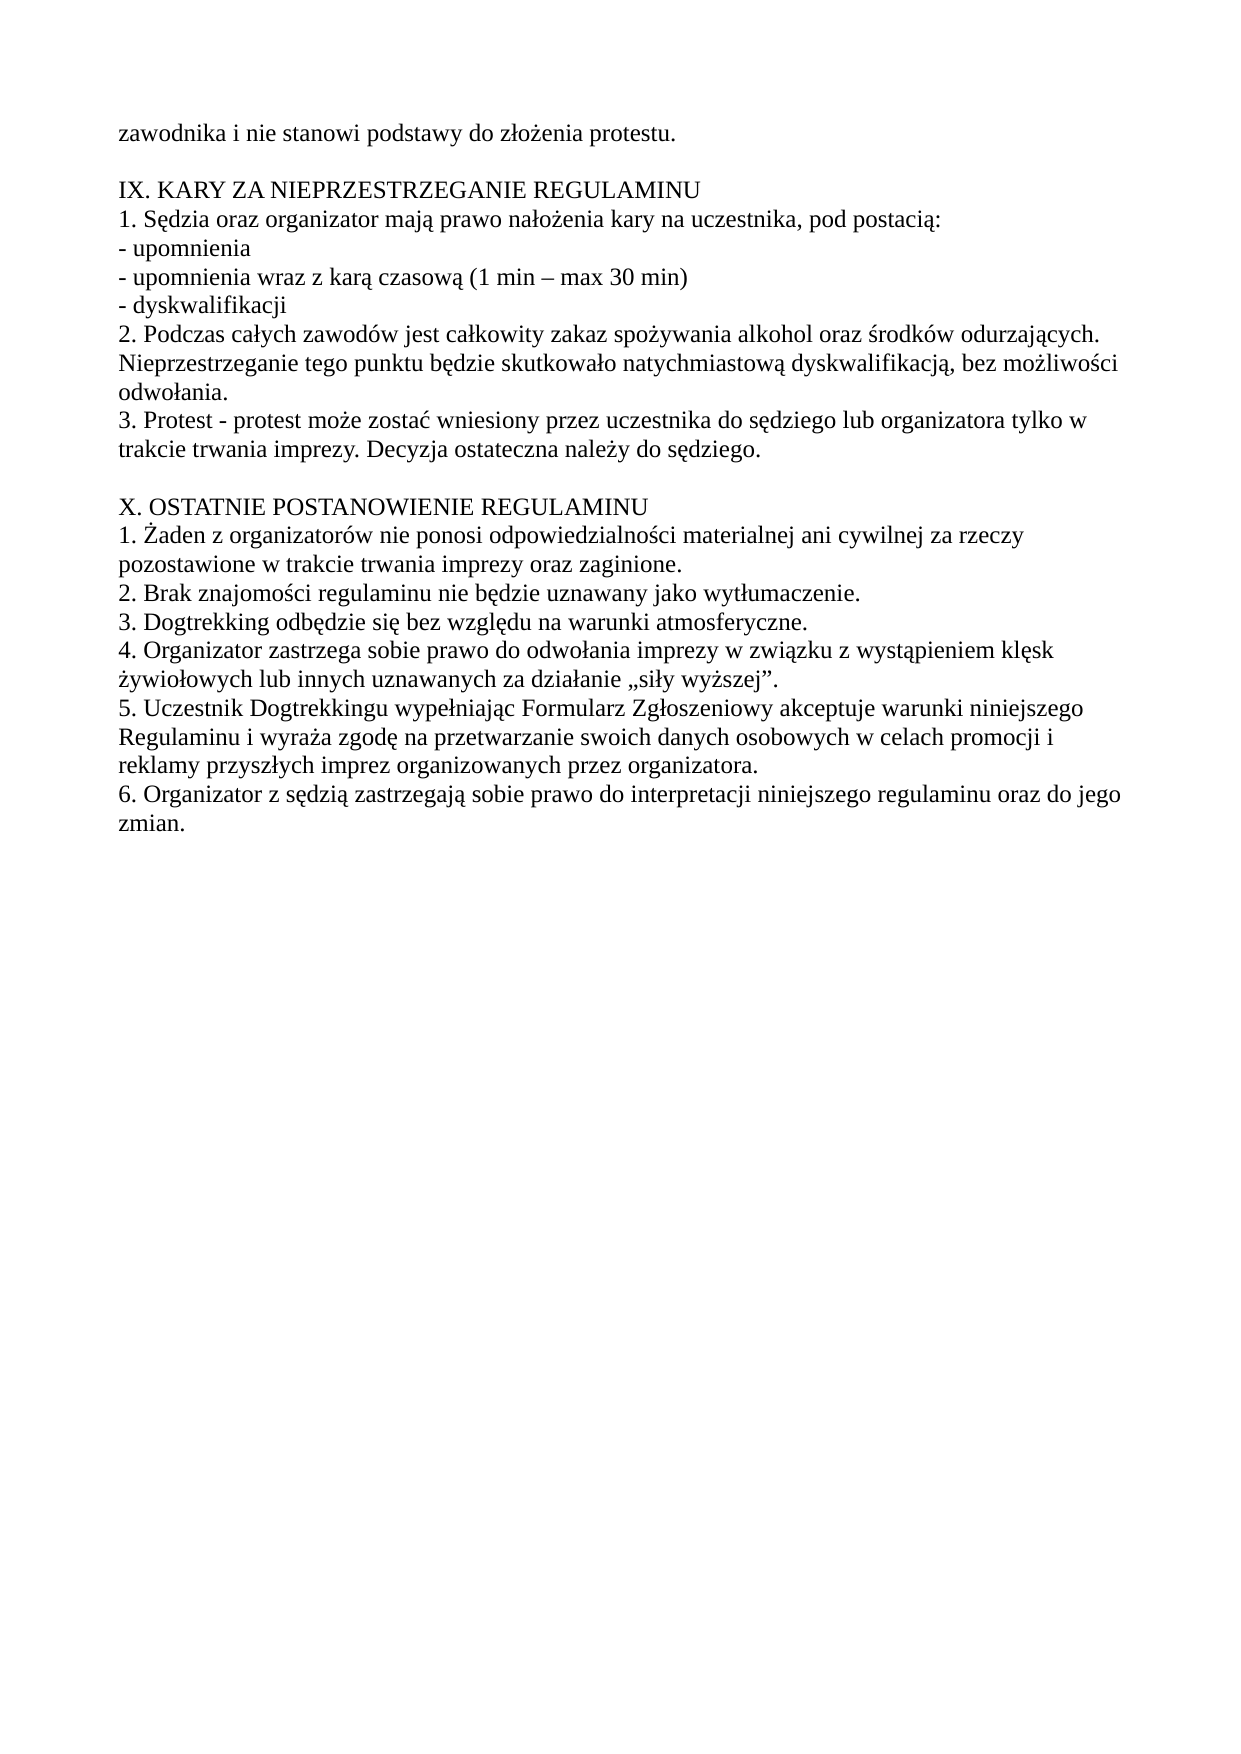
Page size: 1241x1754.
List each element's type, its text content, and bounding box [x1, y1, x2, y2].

text zawodnika i nie stanowi podstawy do złożenia protestu. IX. KARY ZA NIEPRZESTRZEGANIE REGULAMINU 1. Sędzia oraz organizator mają prawo nałożenia kary na uczestnika, pod postacią: - upomnienia - upomnienia wraz z karą czasową (1 min – max 30 min) - dyskwalifikacji 2. Podczas całych zawodów jest całkowity zakaz spożywania alkohol oraz środków odurzających. Nieprzestrzeganie tego punktu będzie skutkowało natychmiastową dyskwalifikacją, bez możliwości odwołania. 3. Protest - protest może zostać wniesiony przez uczestnika do sędziego lub organizatora tylko w trakcie trwania imprezy. Decyzja ostateczna należy do sędziego. X. OSTATNIE POSTANOWIENIE REGULAMINU 1. Żaden z organizatorów nie ponosi odpowiedzialności materialnej ani cywilnej za rzeczy pozostawione w trakcie trwania imprezy oraz zaginione. 2. Brak znajomości regulaminu nie będzie uznawany jako wytłumaczenie. 3. Dogtrekking odbędzie się bez względu na warunki atmosferyczne. 4. Organizator zastrzega sobie prawo do odwołania imprezy w związku z wystąpieniem klęsk żywiołowych lub innych uznawanych za działanie „siły wyższej”. 5. Uczestnik Dogtrekkingu wypełniając Formularz Zgłoszeniowy akceptuje warunki niniejszego Regulaminu i wyraża zgodę na przetwarzanie swoich danych osobowych w celach promocji i reklamy przyszłych imprez organizowanych przez organizatora. 6. Organizator z sędzią zastrzegają sobie prawo do interpretacji niniejszego regulaminu oraz do jego zmian. [118, 118, 1122, 837]
